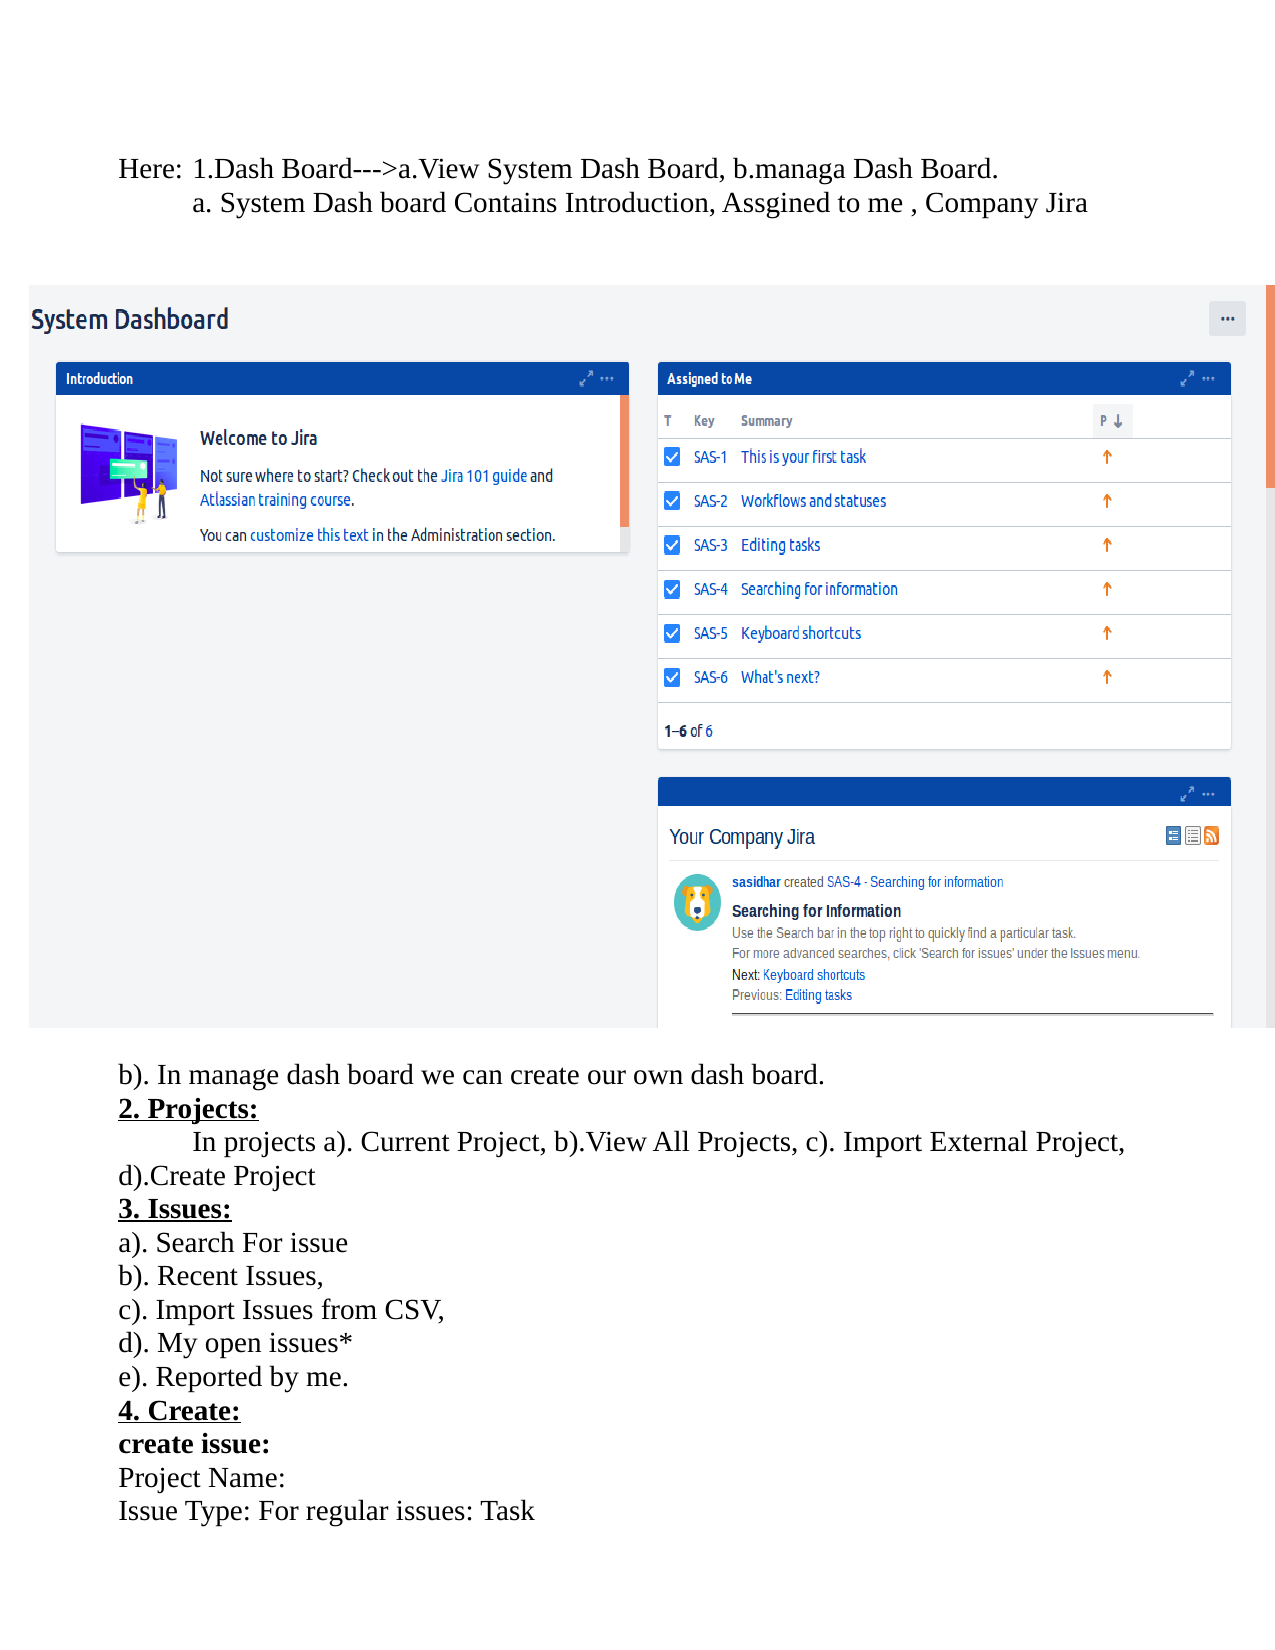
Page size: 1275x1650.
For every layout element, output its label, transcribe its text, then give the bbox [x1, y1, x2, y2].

text 2. Projects: [118, 1091, 1157, 1124]
text b). In manage dash board we can create our own dash board. [118, 1028, 1157, 1091]
text Project Name: [118, 1460, 1157, 1493]
text c). Import Issues from CSV, [118, 1292, 1157, 1326]
text 3. Issues: [118, 1191, 1157, 1225]
text In projects a). Current Project, b).View All Projects, c). Import External Project, d).Create Project [118, 1124, 1157, 1191]
text a. System Dash board Contains Introduction, Assgined to me , Company Jira [118, 185, 1157, 252]
text Issue Type: For regular issues: Task [118, 1493, 1157, 1527]
text Here: 1.Dash Board--->a.View System Dash Board, b.managa Dash Board. [118, 152, 1157, 185]
text b). Recent Issues, [118, 1258, 1157, 1292]
text e). Reported by me. [118, 1359, 1157, 1393]
text d). My open issues* [118, 1326, 1157, 1359]
text a). Search For issue [118, 1225, 1157, 1258]
text create issue: [118, 1426, 1157, 1460]
picture [28, 285, 1275, 1028]
text 4. Create: [118, 1393, 1157, 1426]
